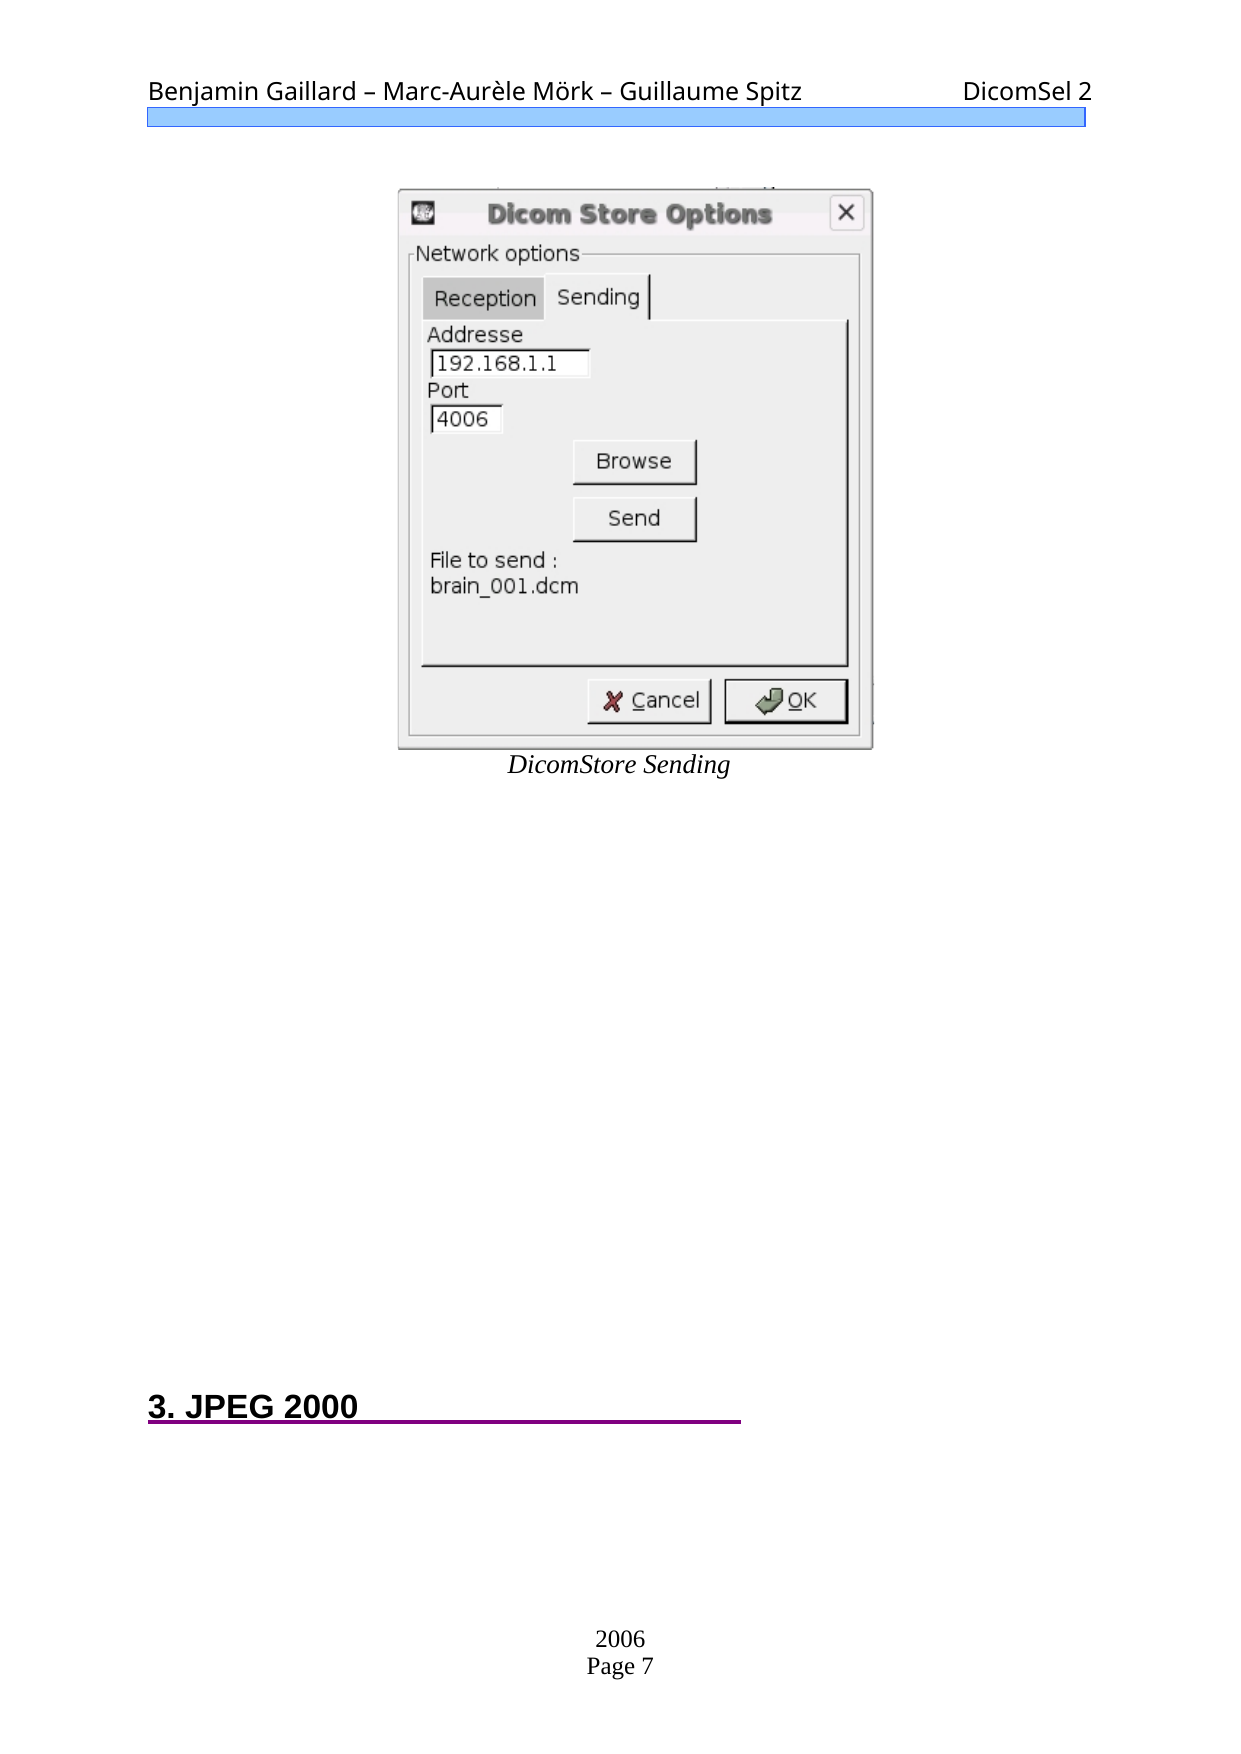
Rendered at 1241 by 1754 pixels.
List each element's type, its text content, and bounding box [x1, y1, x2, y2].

subtitle 3. JPEG 2000 [148, 1388, 1092, 1425]
text DicomStore Sending [148, 178, 1092, 779]
picture [397, 187, 875, 750]
